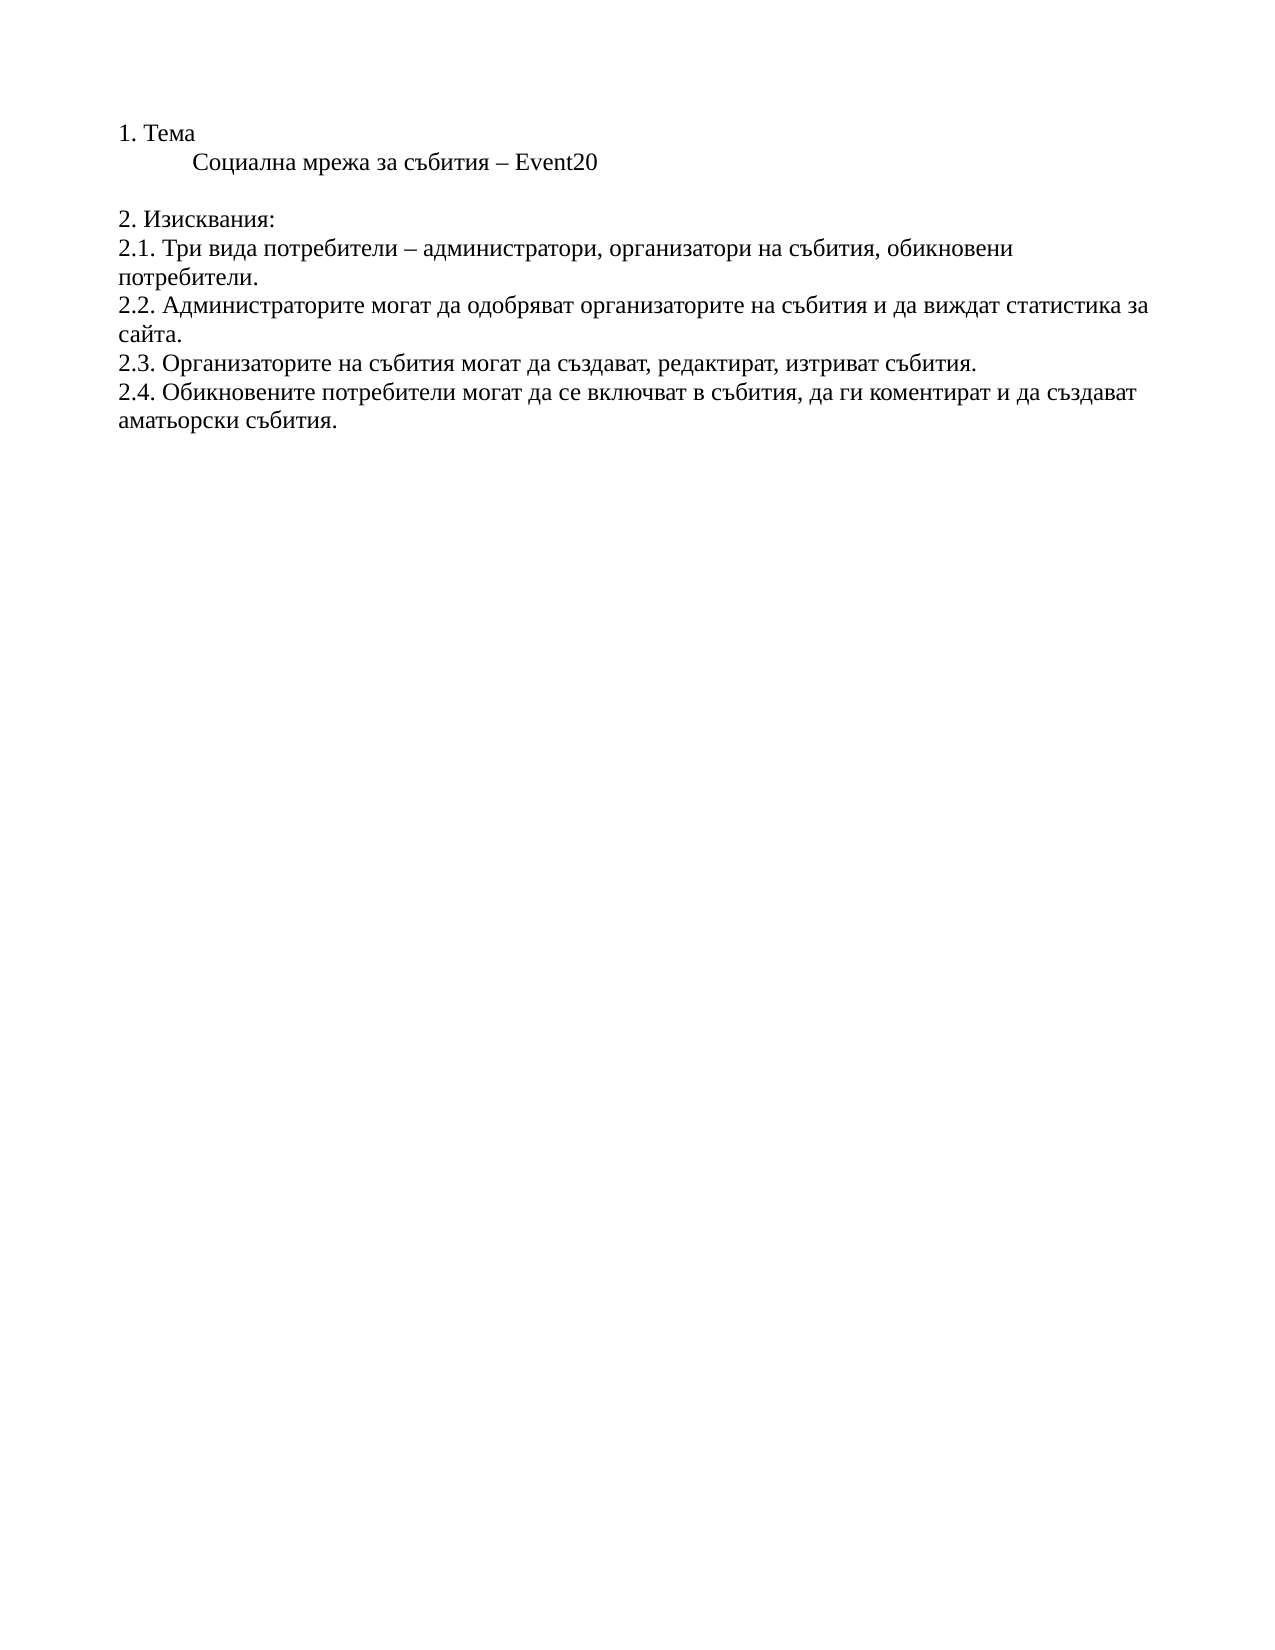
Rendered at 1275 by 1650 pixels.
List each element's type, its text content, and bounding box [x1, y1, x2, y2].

text 2.2. Администраторите могат да одобряват организаторите на събития и да виждат статистика за сайта. [118, 291, 1157, 348]
text 2.4. Обикновените потребители могат да се включват в събития, да ги коментират и да създават аматьорски събития. [118, 377, 1157, 434]
text 1. Тема [118, 118, 1157, 147]
text 2. Изисквания: [118, 204, 1157, 233]
text 2.1. Три вида потребители – администратори, организатори на събития, обикновени потребители. [118, 233, 1157, 291]
text Социална мрежа за събития – Event20 [118, 147, 1157, 176]
text 2.3. Организаторите на събития могат да създават, редактират, изтриват събития. [118, 348, 1157, 377]
